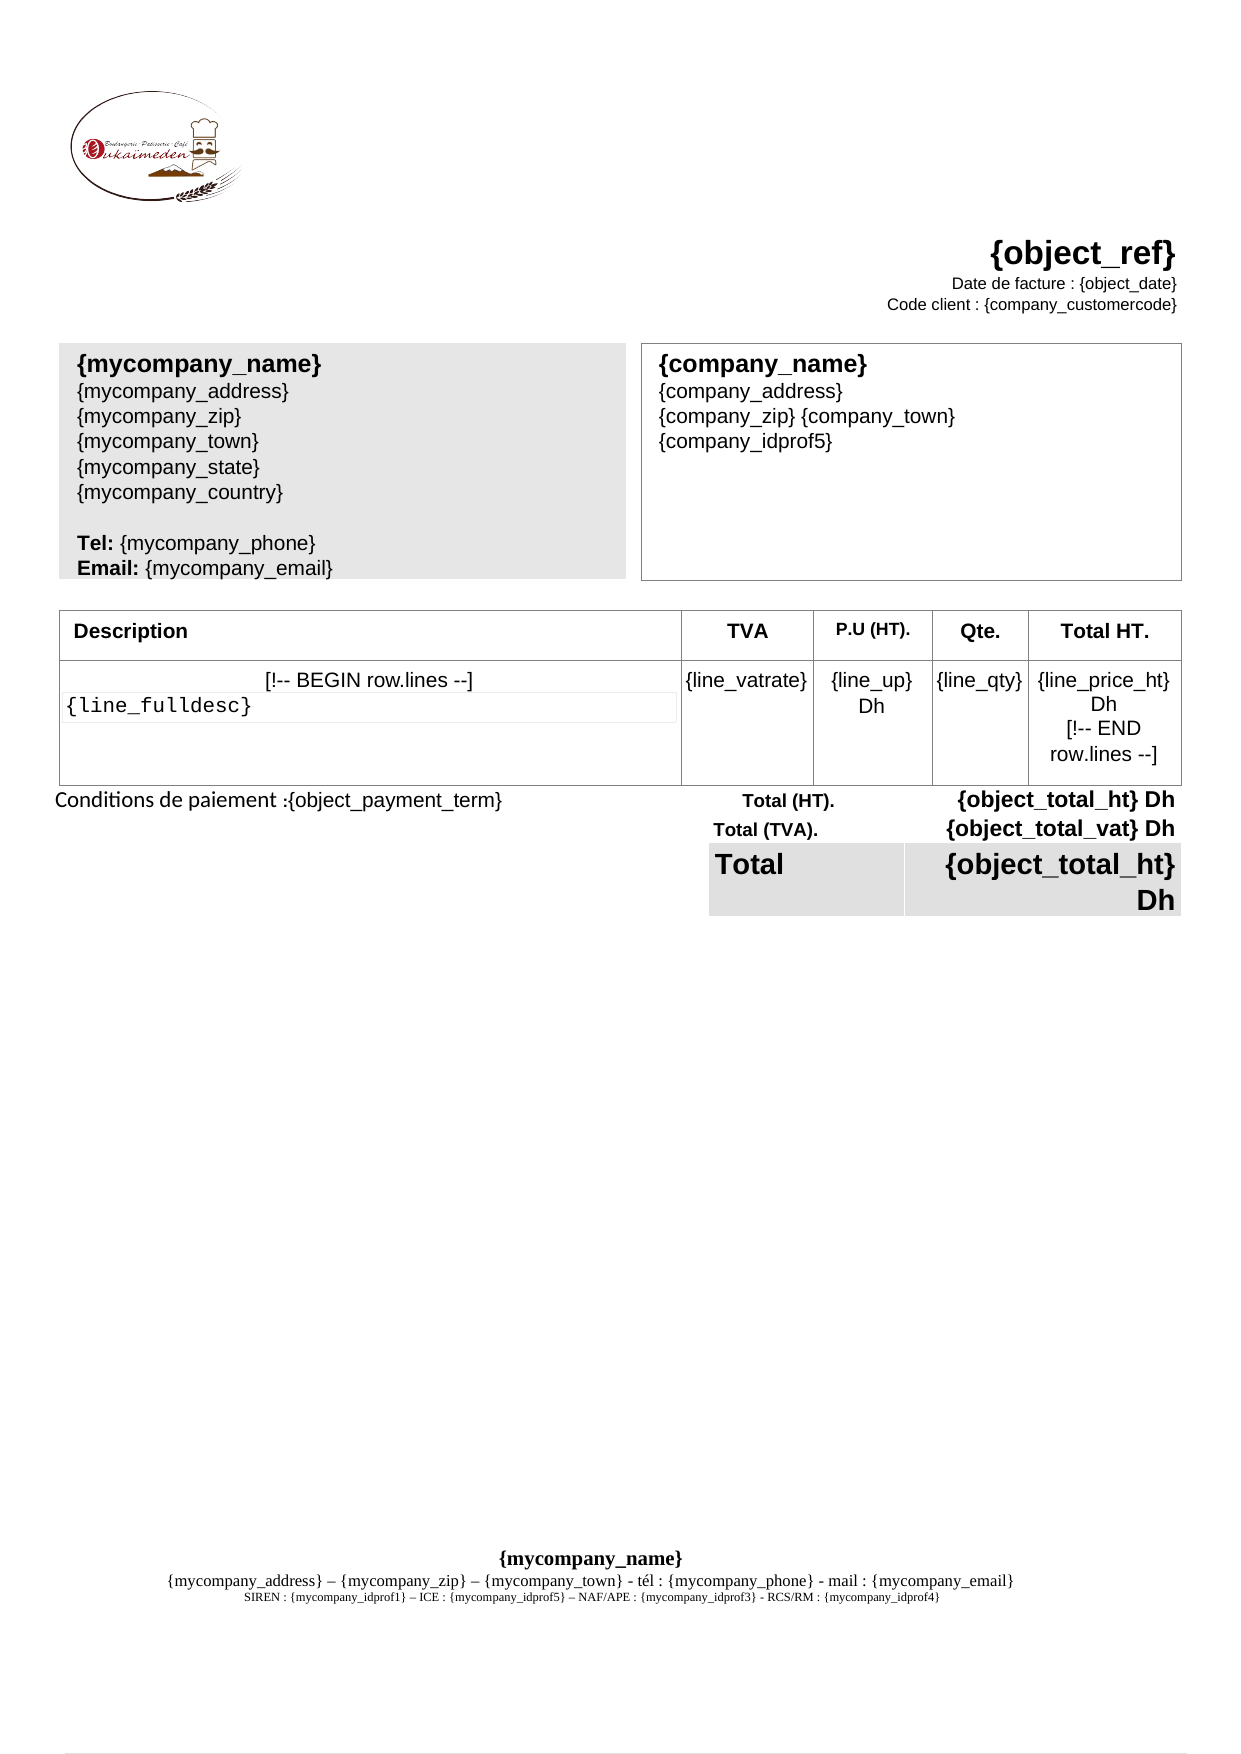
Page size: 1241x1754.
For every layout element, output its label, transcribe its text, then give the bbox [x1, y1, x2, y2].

table_cell {line_price_ht} Dh [!-- END row.lines --] [1029, 661, 1181, 784]
text Date de facture : {object_date} [59, 273, 1177, 293]
text Conditions de paiement : {object_payment_term} Total (HT). {object_total_ht} Dh [6, 786, 1175, 813]
table_header Description [60, 611, 681, 659]
table_header [626, 343, 641, 579]
table_header {company_name} {company_address} {company_zip} {company_town} {company_idprof5} [642, 344, 1181, 579]
table_cell {line_up} Dh [814, 661, 932, 784]
table_header Qte. [933, 611, 1028, 659]
text Code client : {company_customercode} [59, 294, 1177, 314]
table_header Total HT. [1029, 611, 1181, 659]
table_header TVA [682, 611, 813, 659]
table_header {object_total_ht} Dh [921, 843, 1181, 916]
text Total (TVA). {object_total_vat} Dh [6, 815, 1175, 841]
table_header Total [709, 843, 904, 916]
picture [68, 88, 245, 204]
table_cell {line_vatrate} [682, 661, 813, 784]
text {object_ref} [59, 233, 1175, 272]
table_header {mycompany_name} {mycompany_address} {mycompany_zip} {mycompany_town} {mycompany_state} {mycompany_country} Tel: {mycompany_phone} Email: {mycompany_email} [59, 343, 626, 579]
table_header P.U (HT). [814, 611, 932, 659]
table_cell [!-- BEGIN row.lines --] {line_fulldesc} [60, 661, 681, 784]
table_cell {line_qty} [933, 661, 1028, 784]
table_header [905, 843, 921, 916]
